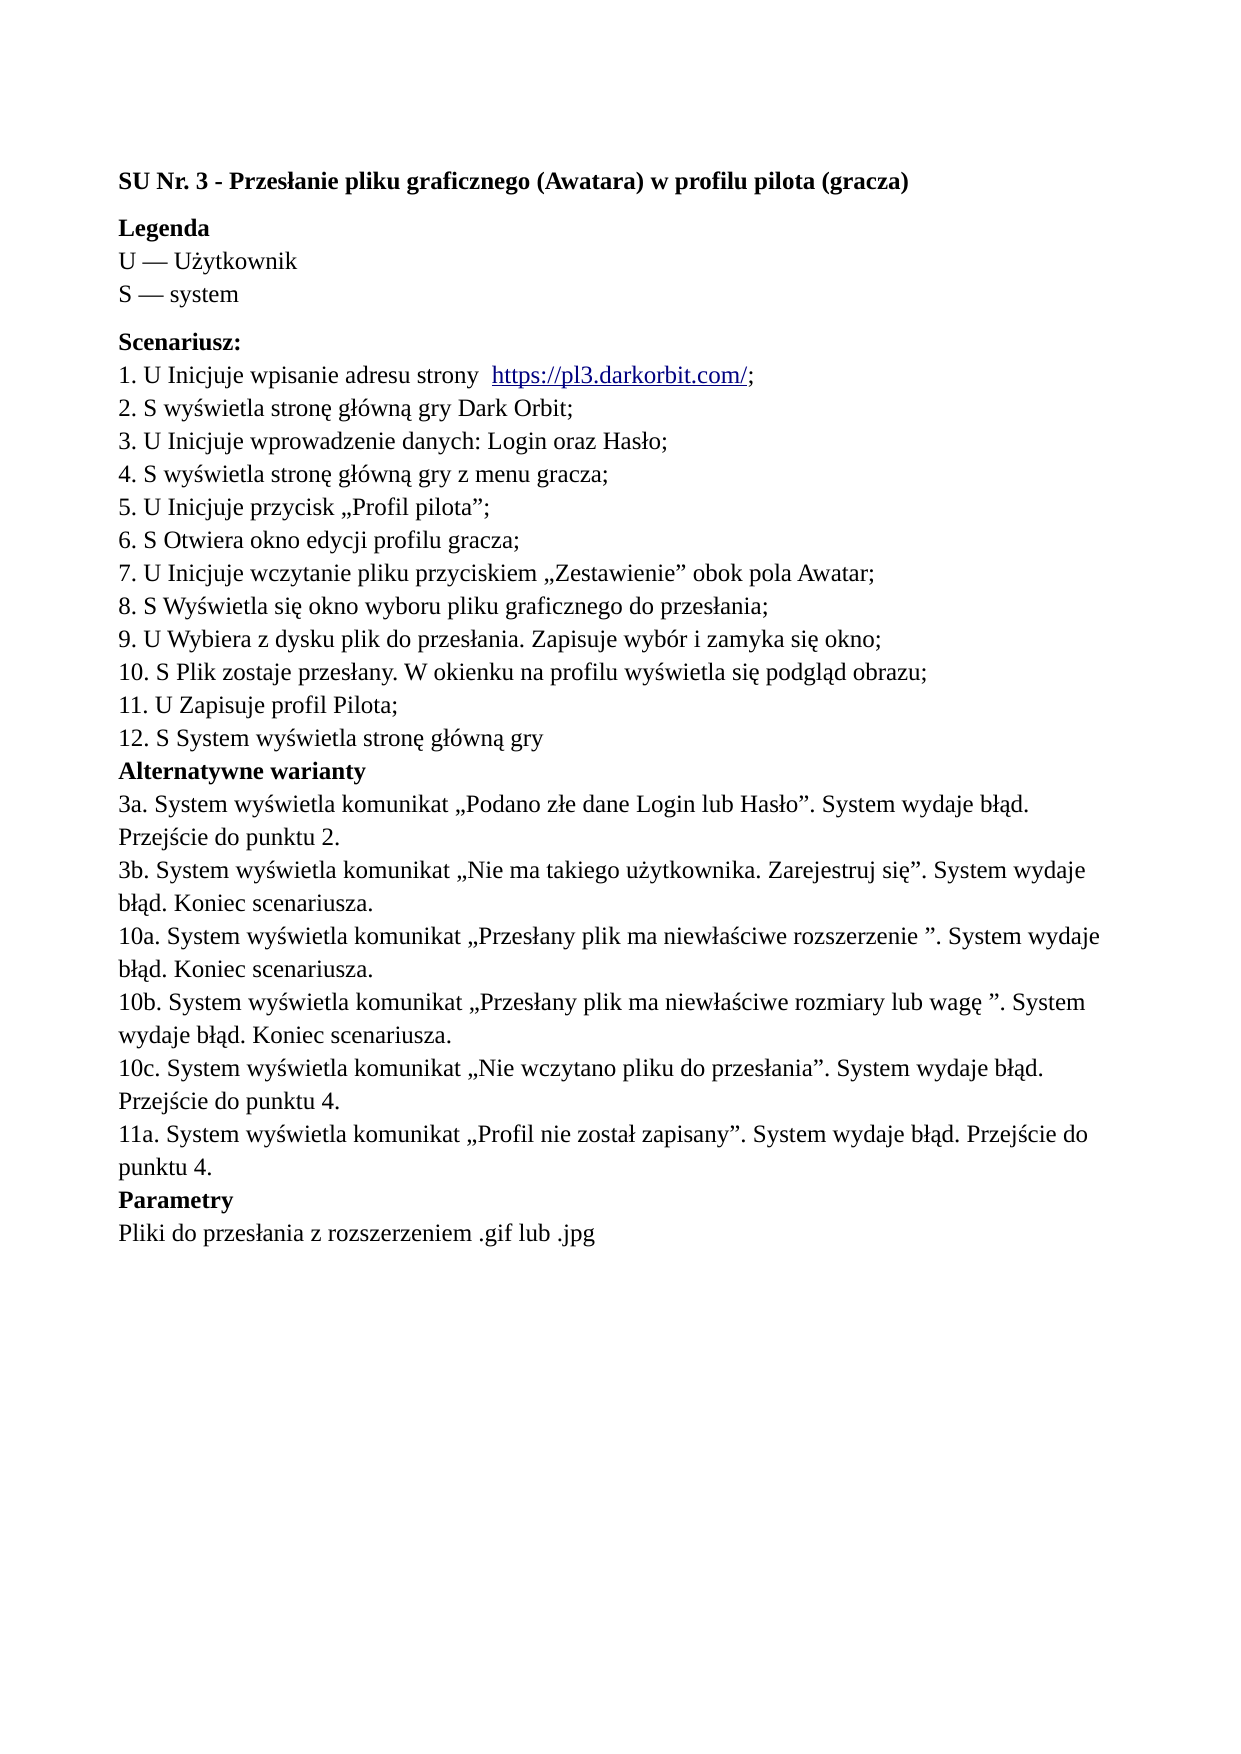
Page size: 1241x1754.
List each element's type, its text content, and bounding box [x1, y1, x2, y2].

text Legenda U — Użytkownik S — system [118, 213, 1122, 308]
text Scenariusz: 1. U Inicjuje wpisanie adresu strony https://pl3.darkorbit.com/; 2. S wyświetla stronę główną gry Dark Orbit; 3. U Inicjuje wprowadzenie danych: Login oraz Hasło; 4. S wyświetla stronę główną gry z menu gracza; 5. U Inicjuje przycisk „Profil pilota”; 6. S Otwiera okno edycji profilu gracza; 7. U Inicjuje wczytanie pliku przyciskiem „Zestawienie” obok pola Awatar; 8. S Wyświetla się okno wyboru pliku graficznego do przesłania; 9. U Wybiera z dysku plik do przesłania. Zapisuje wybór i zamyka się okno; 10. S Plik zostaje przesłany. W okienku na profilu wyświetla się podgląd obrazu; 11. U Zapisuje profil Pilota; 12. S System wyświetla stronę główną gry Alternatywne warianty 3a. System wyświetla komunikat „Podano złe dane Login lub Hasło”. System wydaje błąd. Przejście do punktu 2. 3b. System wyświetla komunikat „Nie ma takiego użytkownika. Zarejestruj się”. System wydaje błąd. Koniec scenariusza. 10a. System wyświetla komunikat „Przesłany plik ma niewłaściwe rozszerzenie ”. System wydaje błąd. Koniec scenariusza. 10b. System wyświetla komunikat „Przesłany plik ma niewłaściwe rozmiary lub wagę ”. System wydaje błąd. Koniec scenariusza. 10c. System wyświetla komunikat „Nie wczytano pliku do przesłania”. System wydaje błąd. Przejście do punktu 4. 11a. System wyświetla komunikat „Profil nie został zapisany”. System wydaje błąd. Przejście do punktu 4. Parametry Pliki do przesłania z rozszerzeniem .gif lub .jpg [118, 327, 1122, 1247]
text SU Nr. 3 - Przesłanie pliku graficznego (Awatara) w profilu pilota (gracza) [118, 166, 1122, 194]
